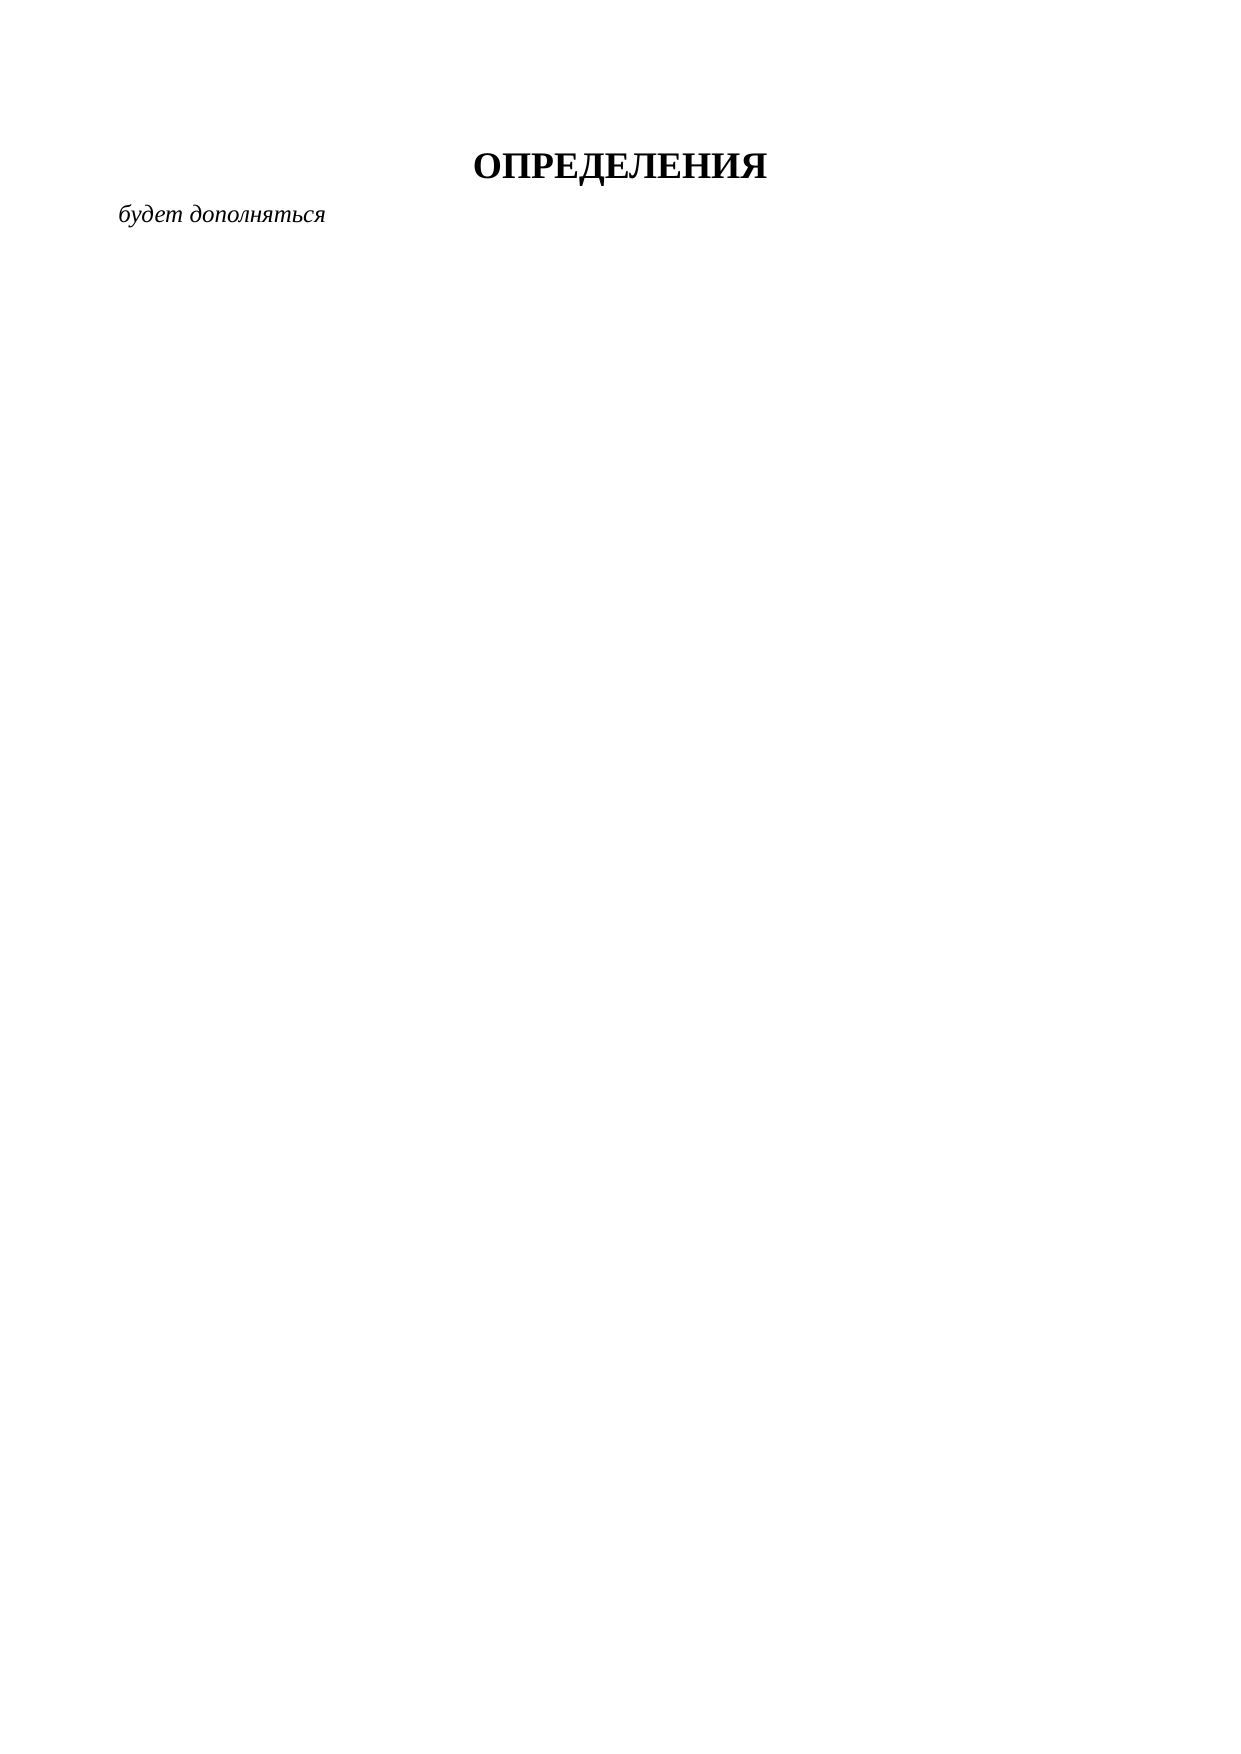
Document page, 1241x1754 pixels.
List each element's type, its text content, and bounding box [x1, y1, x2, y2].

text будет дополняться [118, 199, 1122, 227]
subtitle ОПРЕДЕЛЕНИЯ [118, 143, 1122, 186]
